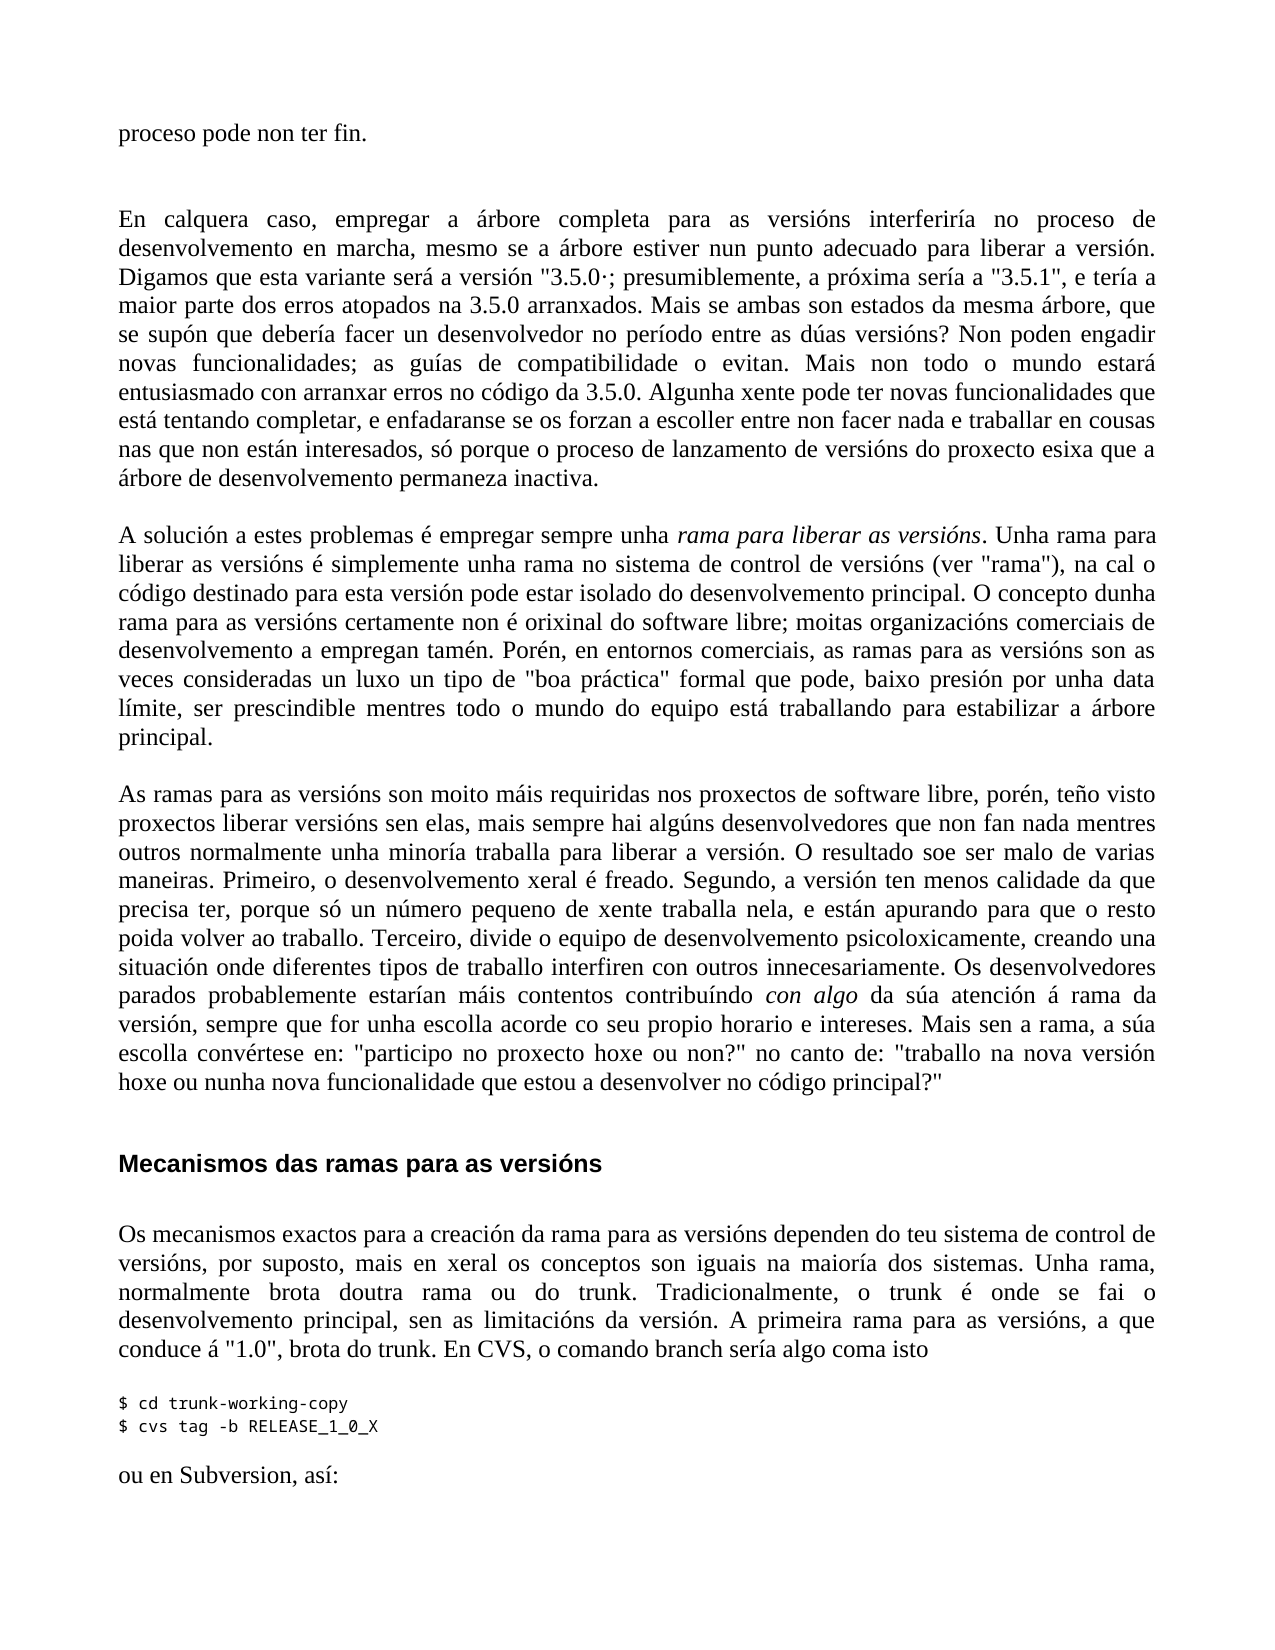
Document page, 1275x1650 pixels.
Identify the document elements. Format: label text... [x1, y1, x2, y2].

text En calquera caso, empregar a árbore completa para as versións interferiría no proceso de desenvolvemento en marcha, mesmo se a árbore estiver nun punto adecuado para liberar a versión. Digamos que esta variante será a versión "3.5.0·; presumiblemente, a próxima sería a "3.5.1", e tería a maior parte dos erros atopados na 3.5.0 arranxados. Mais se ambas son estados da mesma árbore, que se supón que debería facer un desenvolvedor no período entre as dúas versións? Non poden engadir novas funcionalidades; as guías de compatibilidade o evitan. Mais non todo o mundo estará entusiasmado con arranxar erros no código da 3.5.0. Algunha xente pode ter novas funcionalidades que está tentando completar, e enfadaranse se os forzan a escoller entre non facer nada e traballar en cousas nas que non están interesados, só porque o proceso de lanzamento de versións do proxecto esixa que a árbore de desenvolvemento permaneza inactiva. [118, 204, 1157, 492]
text Os mecanismos exactos para a creación da rama para as versións dependen do teu sistema de control de versións, por suposto, mais en xeral os conceptos son iguais na maioría dos sistemas. Unha rama, normalmente brota doutra rama ou do trunk. Tradicionalmente, o trunk é onde se fai o desenvolvemento principal, sen as limitacións da versión. A primeira rama para as versións, a que conduce á "1.0", brota do trunk. En CVS, o comando branch sería algo coma isto [118, 1219, 1157, 1363]
text ou en Subversion, así: [118, 1460, 1157, 1489]
subtitle Mecanismos das ramas para as versións [118, 1149, 1157, 1178]
text As ramas para as versións son moito máis requiridas nos proxectos de software libre, porén, teño visto proxectos liberar versións sen elas, mais sempre hai algúns desenvolvedores que non fan nada mentres outros normalmente unha minoría traballa para liberar a versión. O resultado soe ser malo de varias maneiras. Primeiro, o desenvolvemento xeral é freado. Segundo, a versión ten menos calidade da que precisa ter, porque só un número pequeno de xente traballa nela, e están apurando para que o resto poida volver ao traballo. Terceiro, divide o equipo de desenvolvemento psicoloxicamente, creando una situación onde diferentes tipos de traballo interfiren con outros innecesariamente. Os desenvolvedores parados probablemente estarían máis contentos contribuíndo con algo da súa atención á rama da versión, sempre que for unha escolla acorde co seu propio horario e intereses. Mais sen a rama, a súa escolla convértese en: "participo no proxecto hoxe ou non?" no canto de: "traballo na nova versión hoxe ou nunha nova funcionalidade que estou a desenvolver no código principal?" [118, 779, 1157, 1096]
text proceso pode non ter fin. [118, 118, 1157, 147]
text A solución a estes problemas é empregar sempre unha rama para liberar as versións. Unha rama para liberar as versións é simplemente unha rama no sistema de control de versións (ver "rama"), na cal o código destinado para esta versión pode estar isolado do desenvolvemento principal. O concepto dunha rama para as versións certamente non é orixinal do software libre; moitas organizacións comerciais de desenvolvemento a empregan tamén. Porén, en entornos comerciais, as ramas para as versións son as veces consideradas un luxo un tipo de "boa práctica" formal que pode, baixo presión por unha data límite, ser prescindible mentres todo o mundo do equipo está traballando para estabilizar a árbore principal. [118, 521, 1157, 751]
text $ cd trunk-working-copy [118, 1392, 1157, 1414]
text $ cvs tag -b RELEASE_1_0_X [118, 1414, 1157, 1437]
